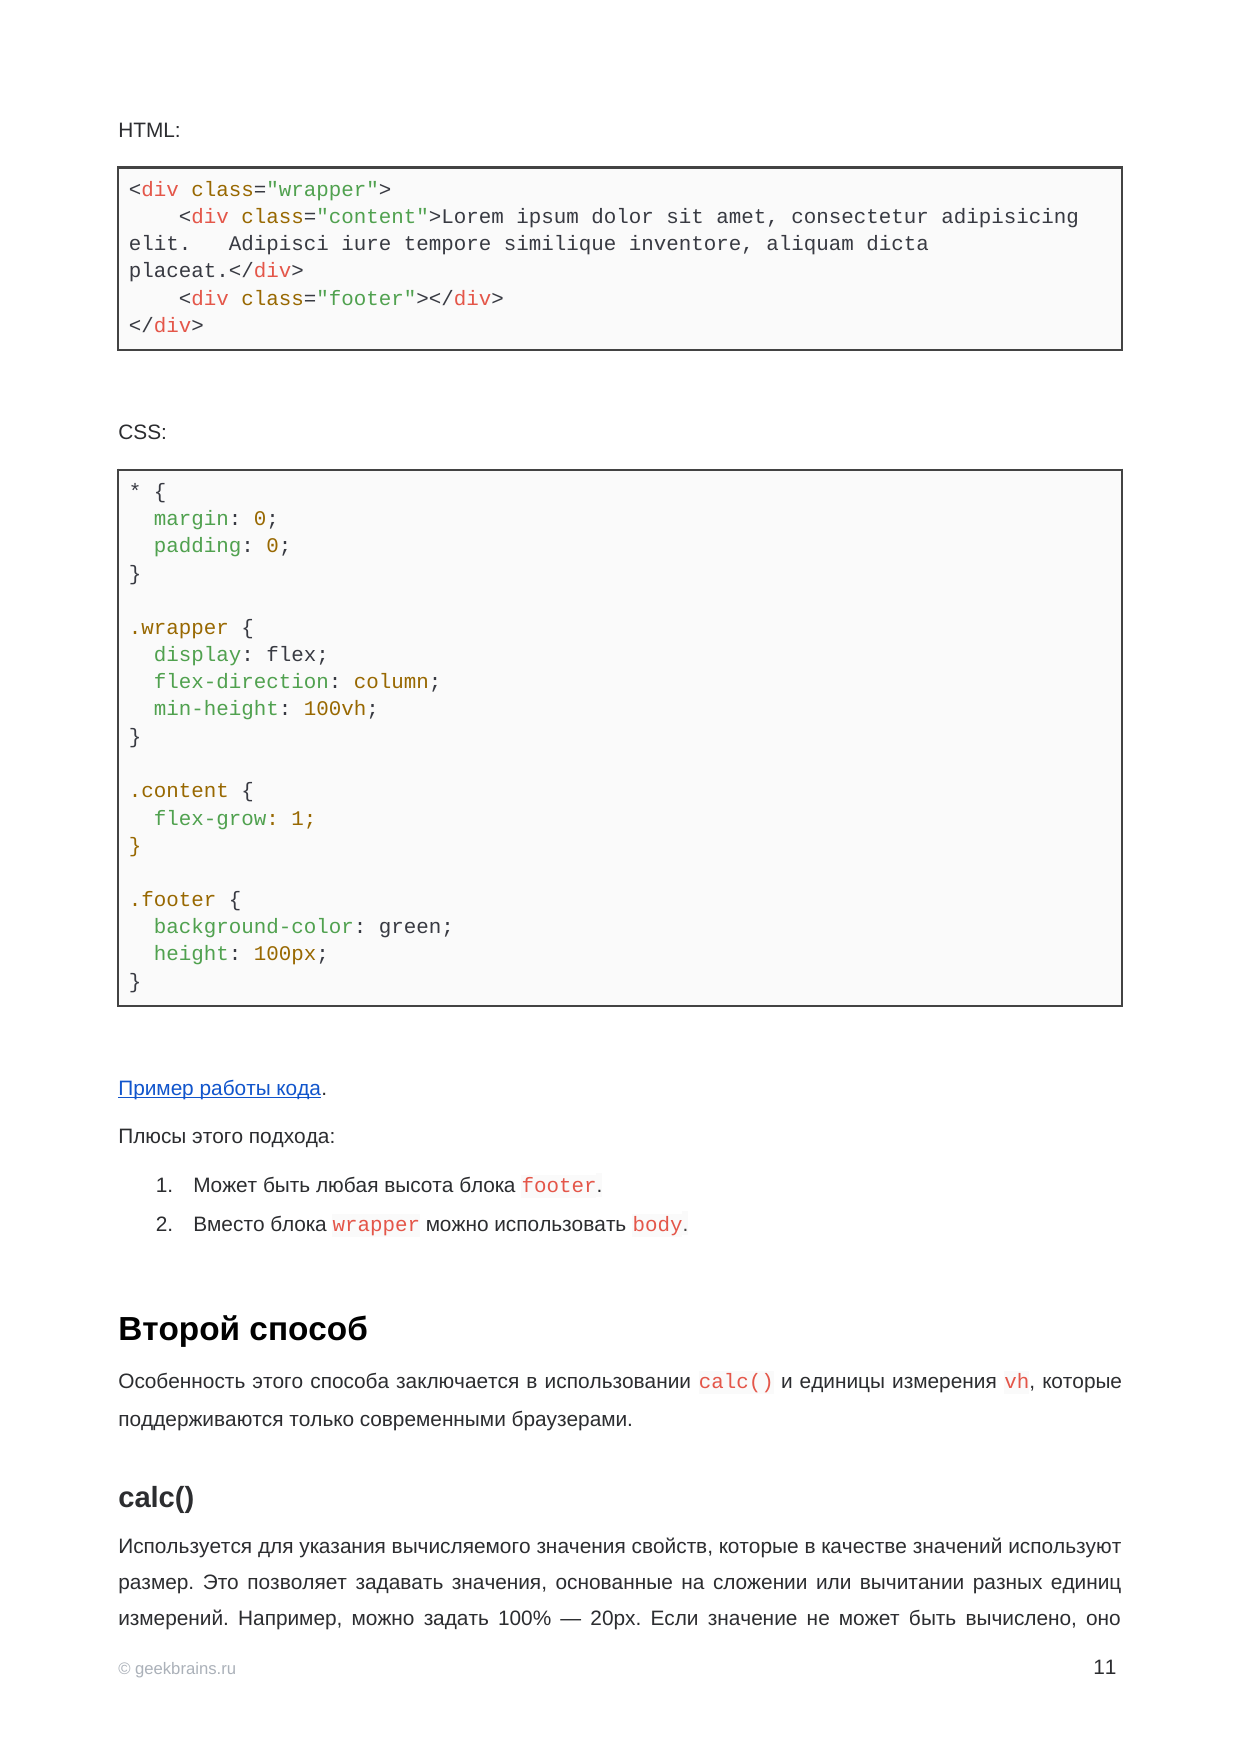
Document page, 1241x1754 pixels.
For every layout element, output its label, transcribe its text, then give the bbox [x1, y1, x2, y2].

table_header * { margin: 0; padding: 0; } .wrapper { display: flex; flex-direction: column; min-height: 100vh; } .content { flex-grow: 1; } .footer { background-color: green; height: 100px; } [119, 471, 1121, 1005]
text Пример работы кода. [118, 1076, 1122, 1100]
text CSS: [118, 420, 1122, 444]
subtitle calc() [118, 1480, 1122, 1513]
text HTML: [118, 118, 1122, 142]
list Вместо блока wrapper можно использовать body. [156, 1211, 1122, 1237]
table_header <div class="wrapper"> <div class="content">Lorem ipsum dolor sit amet, consectetur adipisicing elit. Adipisci iure tempore similique inventore, aliquam dicta placeat.</div> <div class="footer"></div> </div> [119, 169, 1121, 349]
text Используется для указания вычисляемого значения свойств, которые в качестве значений используют размер. Это позволяет задавать значения, основанные на сложении или вычитании разных единиц измерений. Например, можно задать 100% — 20px. Если значение не может быть вычислено, оно [118, 1534, 1122, 1630]
text Особенность этого способа заключается в использовании calc() и единицы измерения vh, которые поддерживаются только современными браузерами. [118, 1369, 1122, 1430]
subtitle Второй способ [118, 1309, 1122, 1348]
list Может быть любая высота блока footer. [156, 1173, 1122, 1198]
text Плюсы этого подхода: [118, 1124, 1122, 1148]
